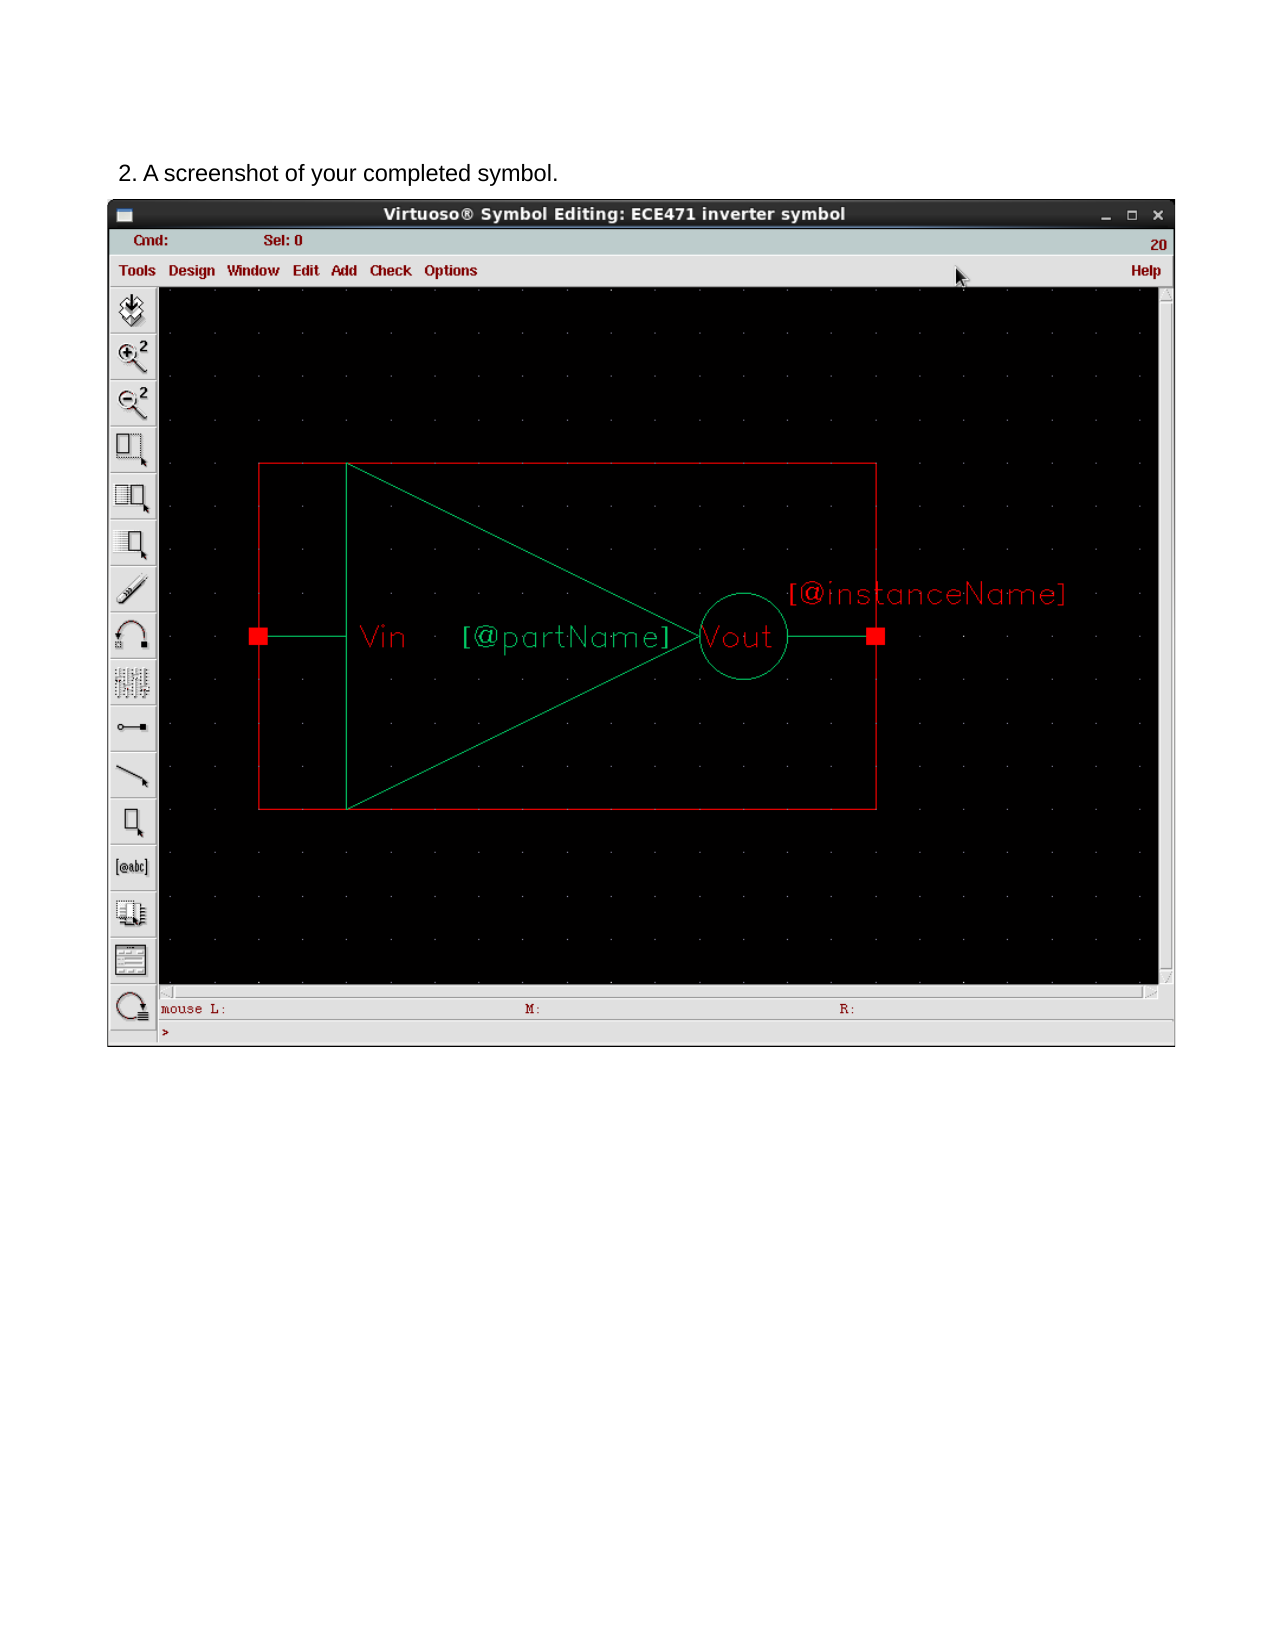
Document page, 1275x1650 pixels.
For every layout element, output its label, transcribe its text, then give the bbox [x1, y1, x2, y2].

text 2. A screenshot of your completed symbol. [118, 159, 1157, 186]
picture [107, 199, 1175, 1047]
